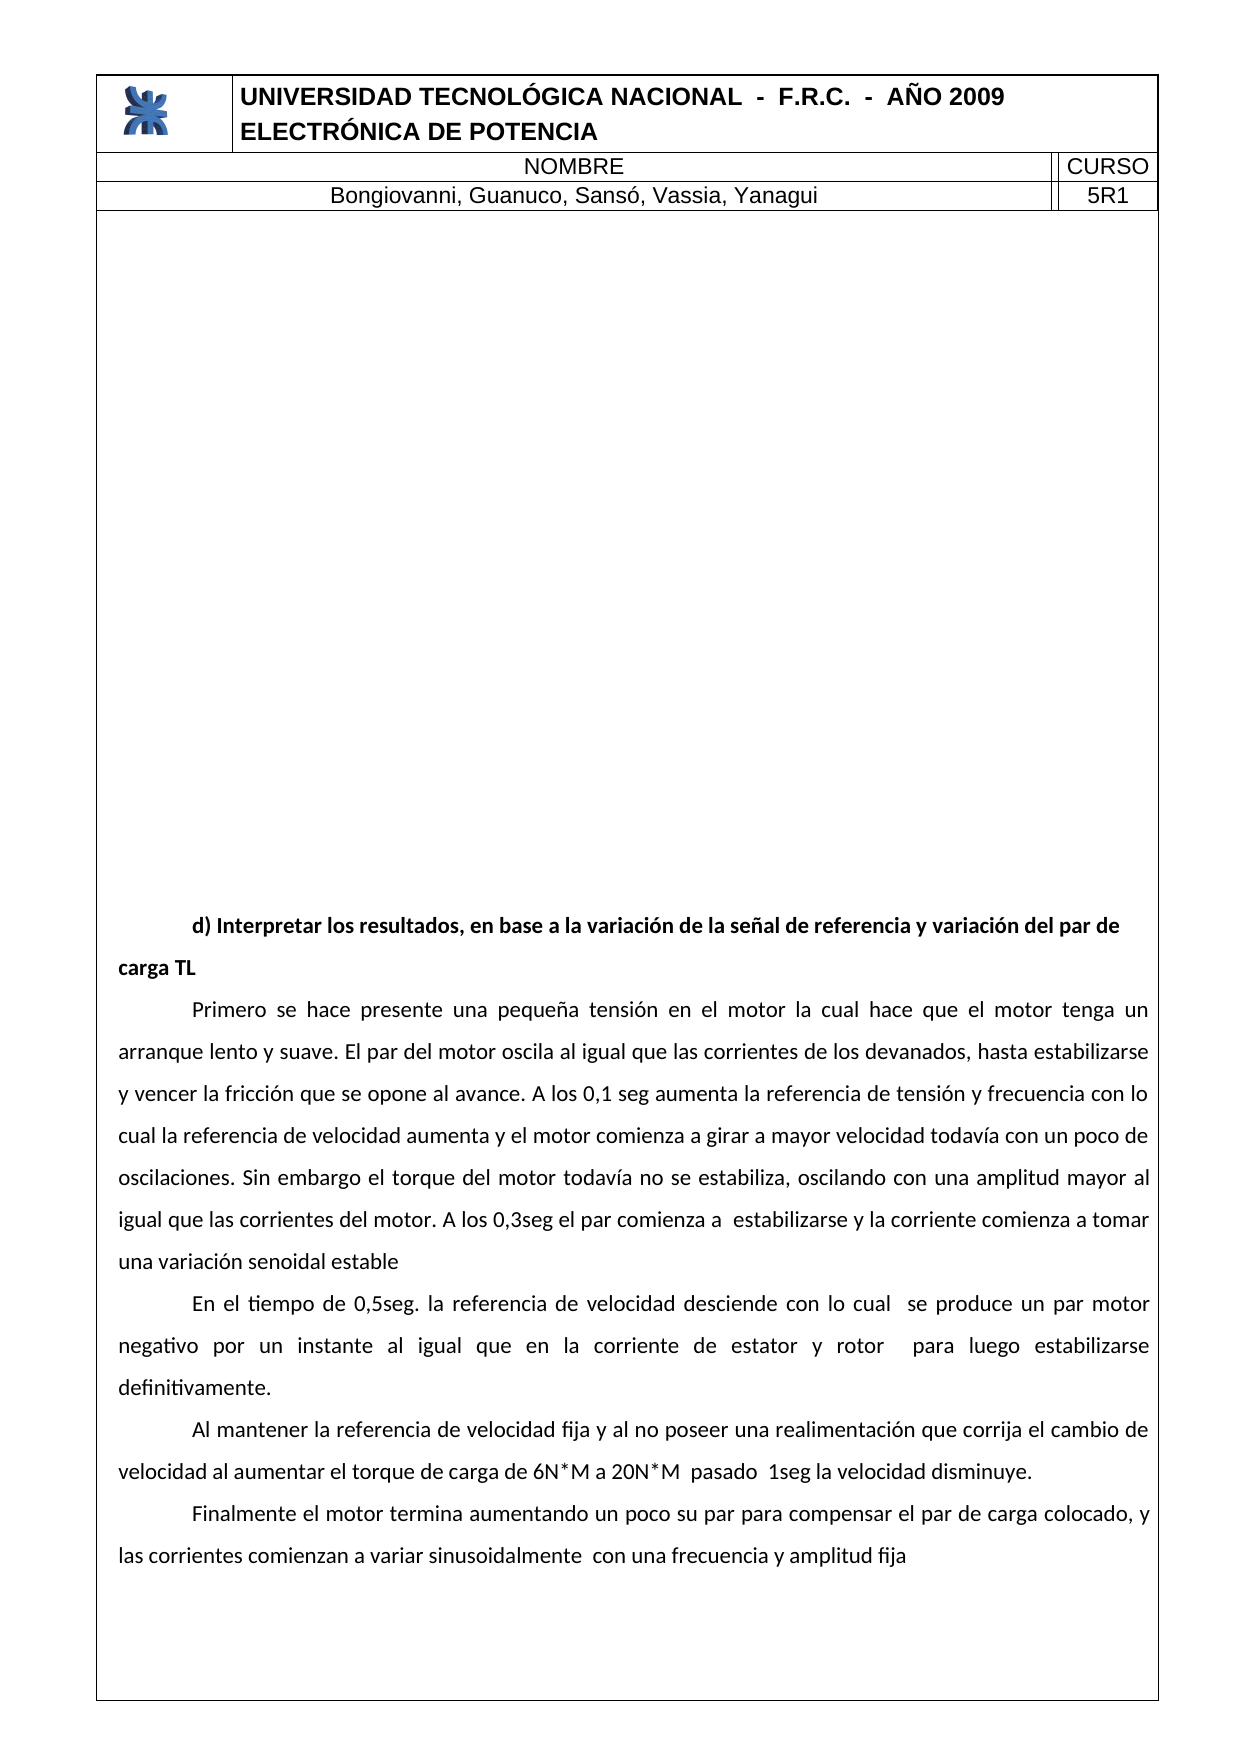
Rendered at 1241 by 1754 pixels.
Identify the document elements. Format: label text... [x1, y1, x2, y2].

picture [120, 85, 168, 136]
text En el tiempo de 0,5seg. la referencia de velocidad desciende con lo cual se produce un par motor negativo por un instante al igual que en la corriente de estator y rotor para luego estabilizarse definitivamente. [118, 1289, 1152, 1401]
text Al mantener la referencia de velocidad fija y al no poseer una realimentación que corrija el cambio de velocidad al aumentar el torque de carga de 6N*M a 20N*M pasado 1seg la velocidad disminuye. [118, 1415, 1152, 1485]
text d) Interpretar los resultados, en base a la variación de la señal de referencia y variación del par de carga TL [118, 911, 1152, 981]
text Primero se hace presente una pequeña tensión en el motor la cual hace que el motor tenga un arranque lento y suave. El par del motor oscila al igual que las corrientes de los devanados, hasta estabilizarse y vencer la fricción que se opone al avance. A los 0,1 seg aumenta la referencia de tensión y frecuencia con lo cual la referencia de velocidad aumenta y el motor comienza a girar a mayor velocidad todavía con un poco de oscilaciones. Sin embargo el torque del motor todavía no se estabiliza, oscilando con una amplitud mayor al igual que las corrientes del motor. A los 0,3seg el par comienza a estabilizarse y la corriente comienza a tomar una variación senoidal estable [118, 995, 1152, 1275]
text Finalmente el motor termina aumentando un poco su par para compensar el par de carga colocado, y las corrientes comienzan a variar sinusoidalmente con una frecuencia y amplitud fija [118, 1499, 1152, 1569]
